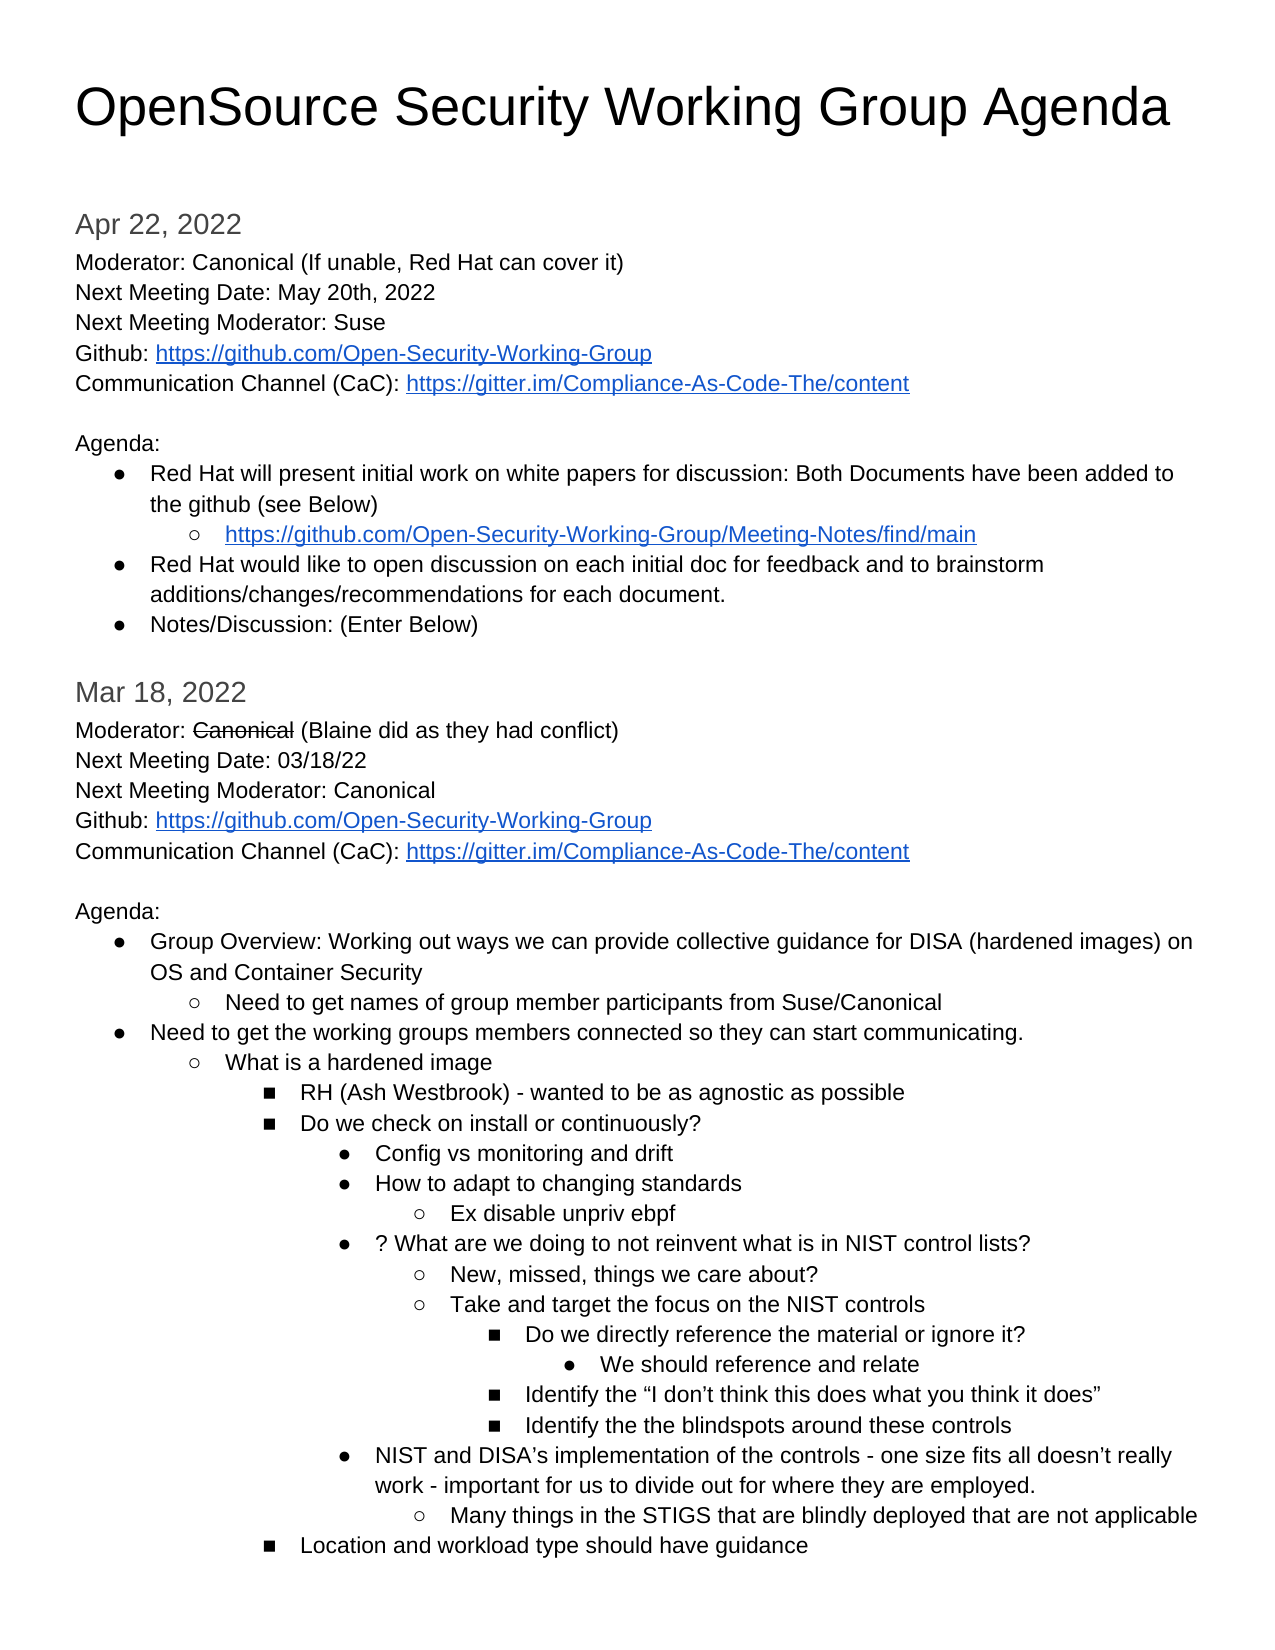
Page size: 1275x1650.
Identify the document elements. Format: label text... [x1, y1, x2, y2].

text Communication Channel (CaC): https://gitter.im/Compliance-As-Code-The/content [75, 838, 1200, 864]
text Moderator: Canonical (If unable, Red Hat can cover it) [75, 249, 1200, 275]
list Notes/Discussion: (Enter Below) [112, 611, 1200, 638]
list Location and workload type should have guidance [262, 1532, 1200, 1559]
list Need to get the working groups members connected so they can start communicating. [112, 1019, 1200, 1045]
text Moderator: Canonical (Blaine did as they had conflict) [75, 717, 1200, 743]
list Do we check on install or continuously? [262, 1109, 1200, 1136]
list NIST and DISA’s implementation of the controls - one size fits all doesn’t really work - important for us to divide out for where they are employed. [337, 1442, 1200, 1498]
text Next Meeting Date: 03/18/22 [75, 747, 1200, 773]
subtitle Apr 22, 2022 [75, 207, 1200, 241]
text Agenda: [75, 898, 1200, 924]
text Github: https://github.com/Open-Security-Working-Group [75, 339, 1200, 366]
text Next Meeting Date: May 20th, 2022 [75, 279, 1200, 306]
subtitle Mar 18, 2022 [75, 675, 1200, 708]
list Need to get names of group member participants from Suse/Canonical [187, 989, 1200, 1015]
list Config vs monitoring and drift [337, 1140, 1200, 1166]
list Many things in the STIGS that are blindly deployed that are not applicable [412, 1502, 1200, 1529]
list What is a hardened image [187, 1049, 1200, 1076]
list Red Hat would like to open discussion on each initial doc for feedback and to brainstorm additions/changes/recommendations for each document. [112, 551, 1200, 608]
list Ex disable unpriv ebpf [412, 1200, 1200, 1227]
list Do we directly reference the material or ignore it? [487, 1321, 1200, 1347]
list ? What are we doing to not reinvent what is in NIST control lists? [337, 1230, 1200, 1257]
text Next Meeting Moderator: Canonical [75, 777, 1200, 804]
list Red Hat will present initial work on white papers for discussion: Both Documents have been added to the github (see Below) [112, 460, 1200, 517]
text Next Meeting Moderator: Suse [75, 309, 1200, 336]
list Group Overview: Working out ways we can provide collective guidance for DISA (hardened images) on OS and Container Security [112, 928, 1200, 985]
title OpenSource Security Working Group Agenda [75, 75, 1200, 137]
list RH (Ash Westbrook) - wanted to be as agnostic as possible [262, 1079, 1200, 1106]
list How to adapt to changing standards [337, 1170, 1200, 1196]
list https://github.com/Open-Security-Working-Group/Meeting-Notes/find/main [187, 521, 1200, 547]
text Github: https://github.com/Open-Security-Working-Group [75, 807, 1200, 834]
list New, missed, things we care about? [412, 1261, 1200, 1287]
list Take and target the focus on the NIST controls [412, 1291, 1200, 1317]
list We should reference and relate [562, 1351, 1200, 1378]
text Agenda: [75, 430, 1200, 457]
list Identify the “I don’t think this does what you think it does” [487, 1381, 1200, 1408]
list Identify the the blindspots around these controls [487, 1412, 1200, 1438]
text Communication Channel (CaC): https://gitter.im/Compliance-As-Code-The/content [75, 370, 1200, 396]
